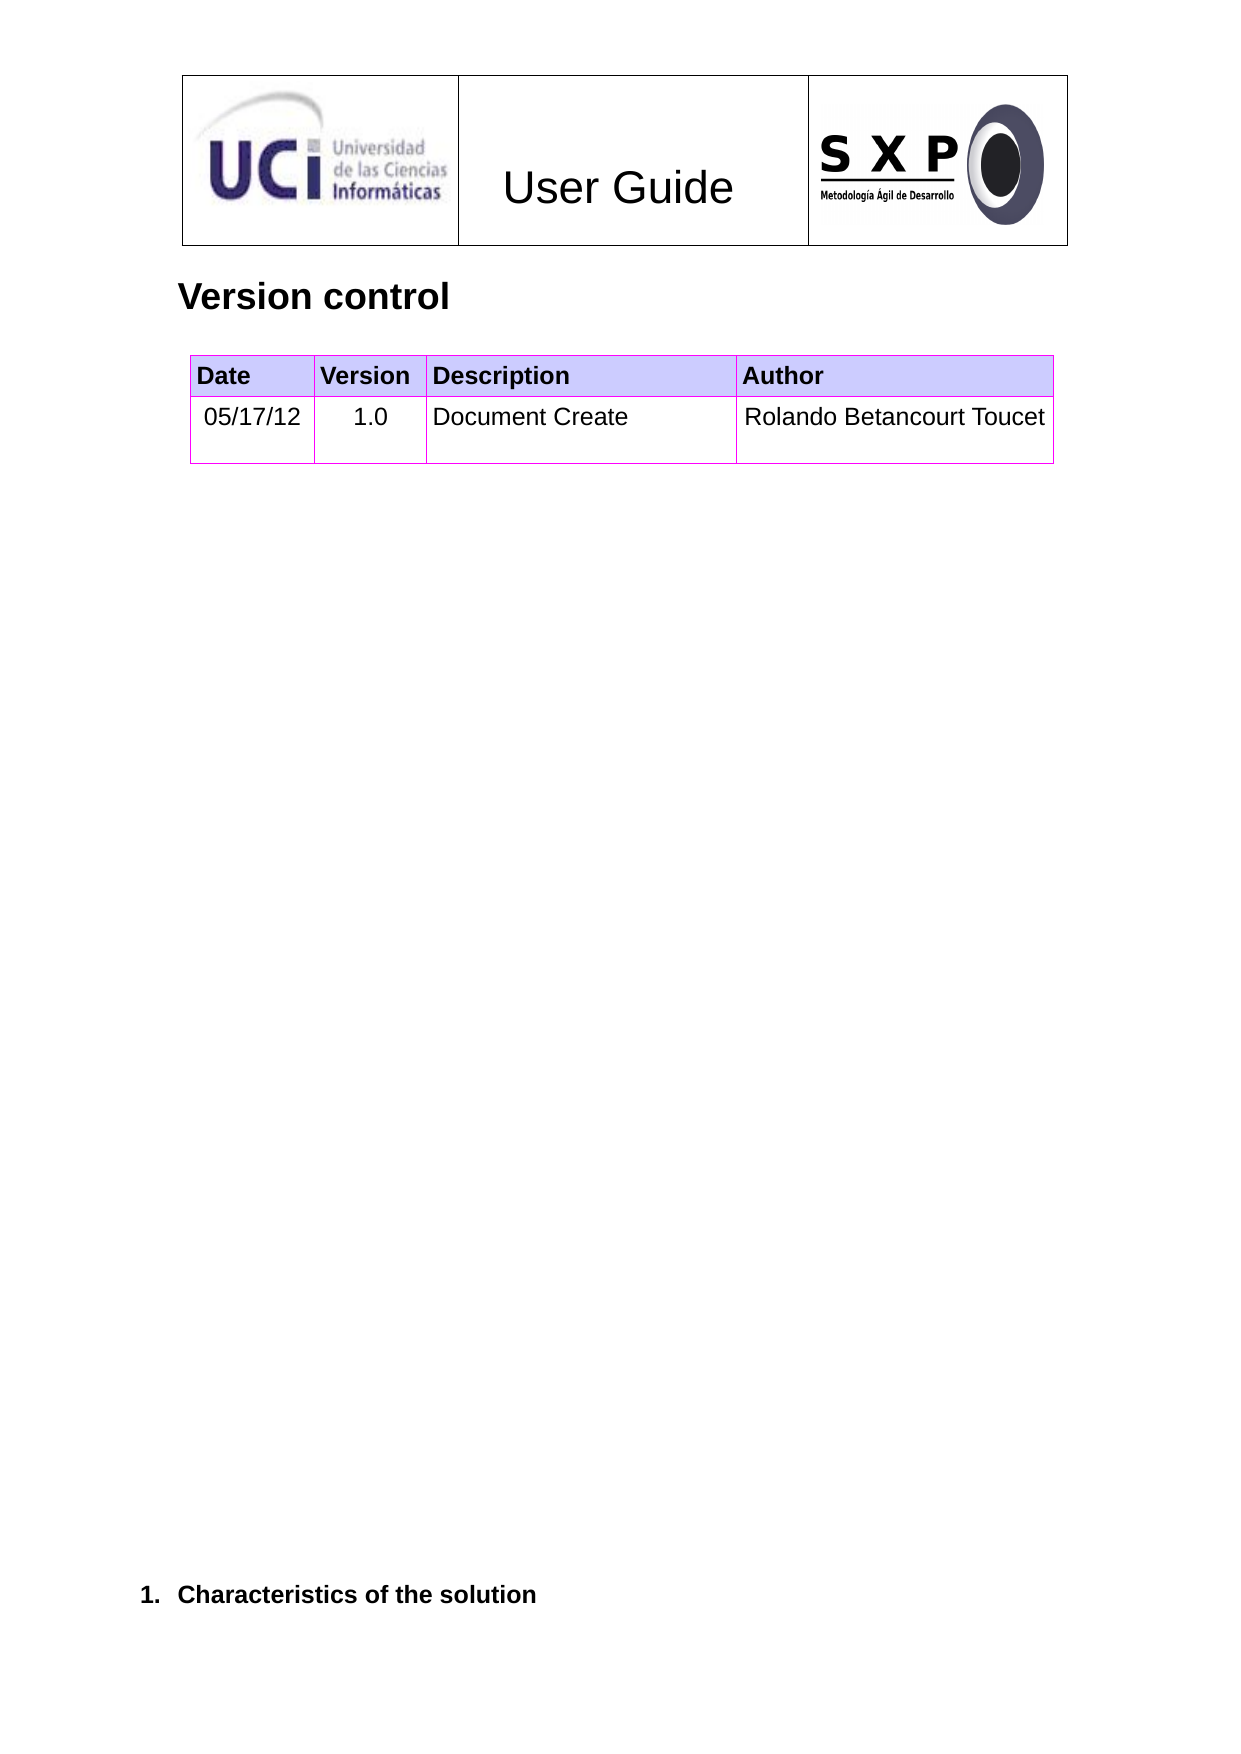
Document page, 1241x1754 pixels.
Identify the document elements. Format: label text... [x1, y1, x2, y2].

table_header Author [737, 356, 1053, 396]
table_cell Document Create [427, 397, 736, 463]
table_header Description [427, 356, 736, 396]
table_cell Rolando Betancourt Toucet [737, 397, 1053, 463]
table_cell 1.0 [315, 397, 426, 463]
table_cell 05/17/12 [191, 397, 314, 463]
table_header Date [191, 356, 314, 396]
subtitle Version control [177, 274, 1063, 317]
list Characteristics of the solution [140, 1580, 1063, 1608]
table_header Version [315, 356, 426, 396]
